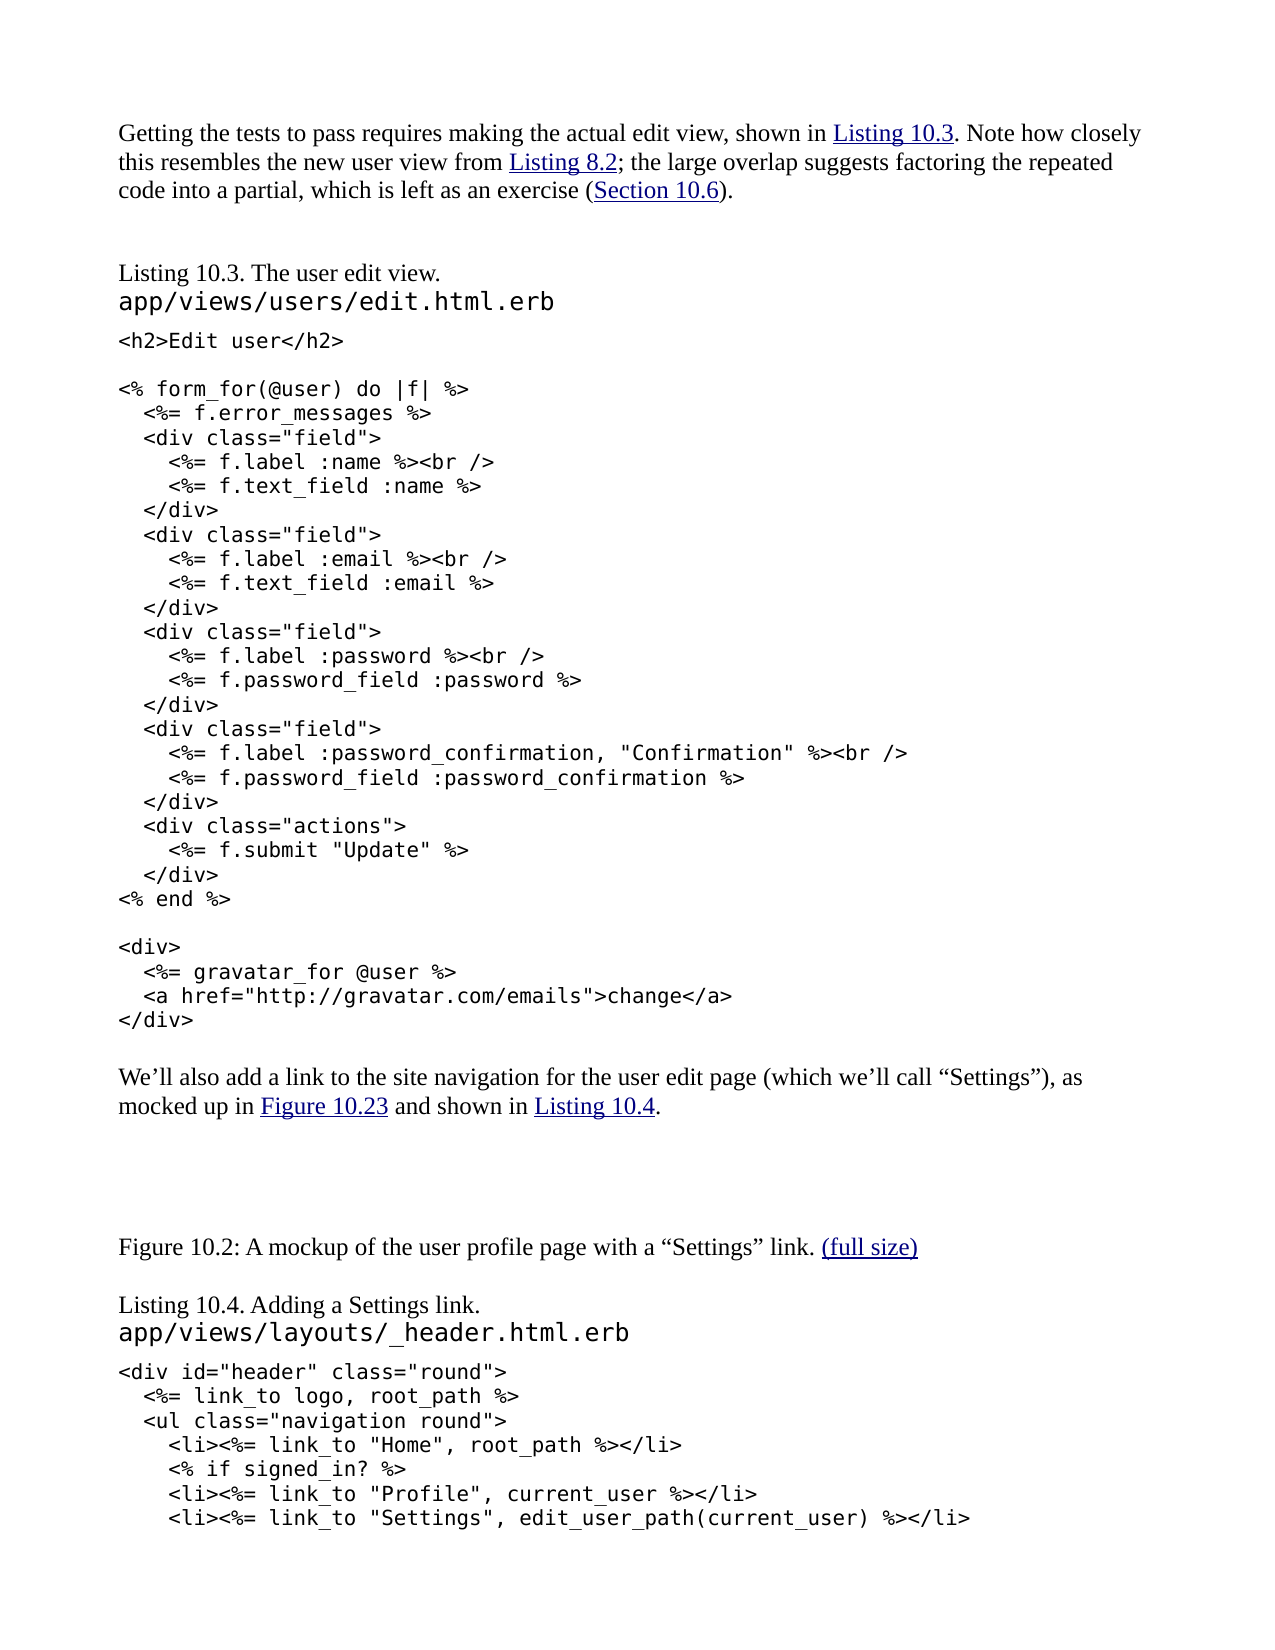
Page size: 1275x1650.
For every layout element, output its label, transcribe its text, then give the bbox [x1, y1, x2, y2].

text <ul class="navigation round"> [118, 1409, 1157, 1433]
text <%= f.label :email %><br /> [118, 547, 1157, 571]
text <%= f.error_messages %> [118, 401, 1157, 426]
text <h2>Edit user</h2> [118, 329, 1157, 353]
text <li><%= link_to "Home", root_path %></li> [118, 1433, 1157, 1457]
text <%= gravatar_for @user %> [118, 960, 1157, 984]
text We’ll also add a link to the site navigation for the user edit page (which we’ll call “Settings”), as mocked up in Figure 10.23 and shown in Listing 10.4. [118, 1062, 1157, 1119]
text <%= f.password_field :password_confirmation %> [118, 766, 1157, 790]
text </div> [118, 790, 1157, 814]
text <%= f.label :name %><br /> [118, 450, 1157, 474]
text <% end %> [118, 887, 1157, 911]
text <%= link_to logo, root_path %> [118, 1384, 1157, 1409]
text <div> [118, 935, 1157, 960]
text <div id="header" class="round"> [118, 1360, 1157, 1384]
text <li><%= link_to "Profile", current_user %></li> [118, 1482, 1157, 1506]
text <% if signed_in? %> [118, 1457, 1157, 1482]
text Listing 10.4. Adding a Settings link. app/views/layouts/_header.html.erb [118, 1290, 1157, 1348]
text <%= f.label :password %><br /> [118, 644, 1157, 668]
text <div class="field"> [118, 523, 1157, 547]
text </div> [118, 693, 1157, 717]
text <div class="field"> [118, 717, 1157, 741]
text <% form_for(@user) do |f| %> [118, 377, 1157, 401]
text </div> [118, 498, 1157, 523]
text </div> [118, 1008, 1157, 1032]
text <%= f.password_field :password %> [118, 668, 1157, 693]
text <a href="http://gravatar.com/emails">change</a> [118, 984, 1157, 1008]
text Getting the tests to pass requires making the actual edit view, shown in Listing 10.3. Note how closely this resembles the new user view from Listing 8.2; the large overlap suggests factoring the repeated code into a partial, which is left as an exercise (Section 10.6). [118, 118, 1157, 204]
text <%= f.label :password_confirmation, "Confirmation" %><br /> [118, 741, 1157, 766]
text Listing 10.3. The user edit view. app/views/users/edit.html.erb [118, 258, 1157, 316]
text <div class="actions"> [118, 814, 1157, 838]
text <%= f.submit "Update" %> [118, 838, 1157, 863]
text <%= f.text_field :name %> [118, 474, 1157, 498]
text <div class="field"> [118, 620, 1157, 644]
text Figure 10.2: A mockup of the user profile page with a “Settings” link. (full size) [118, 1232, 1157, 1261]
text <li><%= link_to "Settings", edit_user_path(current_user) %></li> [118, 1506, 1157, 1530]
text </div> [118, 863, 1157, 887]
text </div> [118, 596, 1157, 620]
text <%= f.text_field :email %> [118, 571, 1157, 596]
text <div class="field"> [118, 426, 1157, 450]
